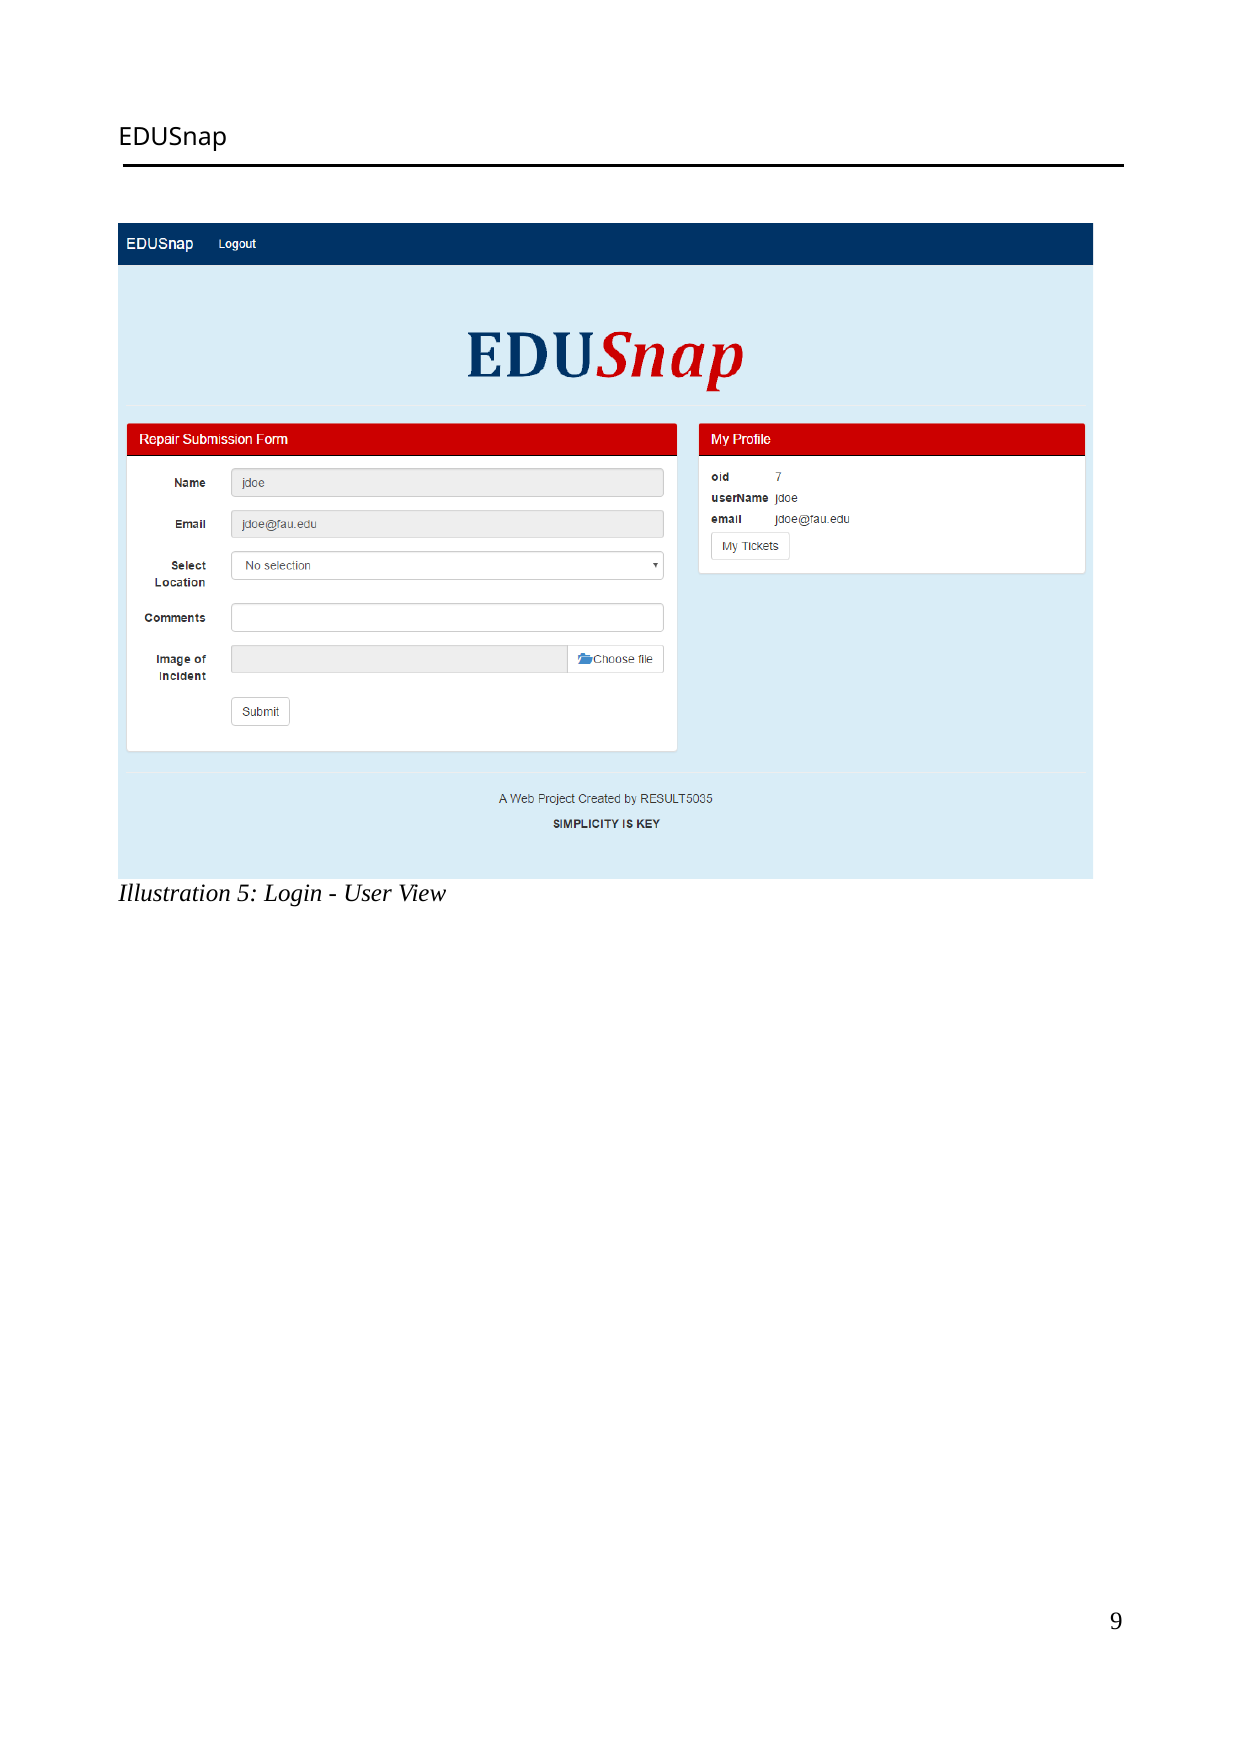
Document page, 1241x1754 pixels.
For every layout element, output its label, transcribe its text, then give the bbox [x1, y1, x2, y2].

picture [118, 223, 1094, 879]
text Illustration 5: Login - User View [118, 879, 1093, 907]
